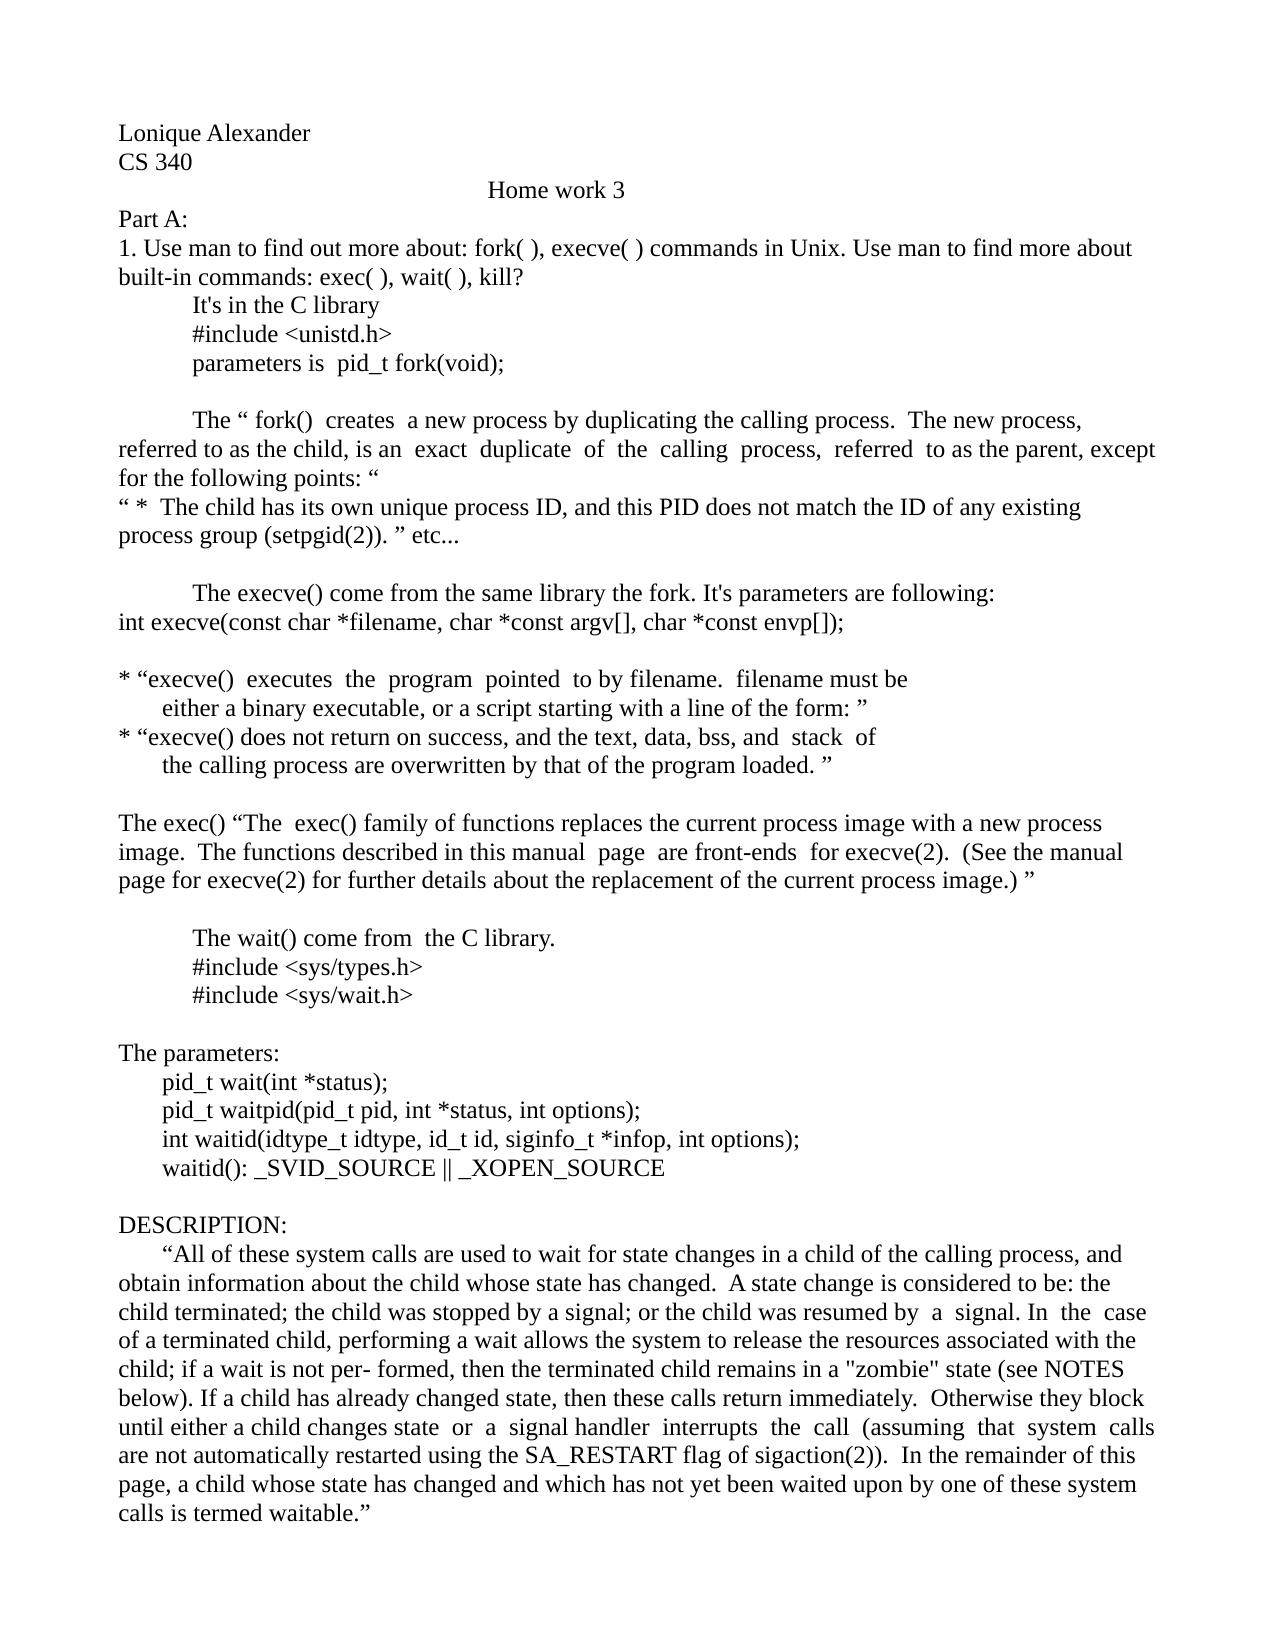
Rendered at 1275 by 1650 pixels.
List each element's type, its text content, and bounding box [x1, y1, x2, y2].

text It's in the C library [118, 291, 1157, 319]
text either a binary executable, or a script starting with a line of the form: ” [118, 693, 1157, 722]
text The “ fork() creates a new process by duplicating the calling process. The new process, referred to as the child, is an exact duplicate of the calling process, referred to as the parent, except for the following points: “ [118, 406, 1157, 492]
text the calling process are overwritten by that of the program loaded. ” [118, 751, 1157, 779]
text “ * The child has its own unique process ID, and this PID does not match the ID of any existing process group (setpgid(2)). ” etc... [118, 492, 1157, 549]
text pid_t wait(int *status); [118, 1067, 1157, 1096]
text int waitid(idtype_t idtype, id_t id, siginfo_t *infop, int options); [118, 1124, 1157, 1153]
text int execve(const char *filename, char *const argv[], char *const envp[]); [118, 607, 1157, 636]
text #include <sys/types.h> [118, 952, 1157, 981]
text “All of these system calls are used to wait for state changes in a child of the calling process, and obtain information about the child whose state has changed. A state change is considered to be: the child terminated; the child was stopped by a signal; or the child was resumed by a signal. In the case of a terminated child, performing a wait allows the system to release the resources associated with the child; if a wait is not per‐ formed, then the terminated child remains in a "zombie" state (see NOTES below). If a child has already changed state, then these calls return immediately. Otherwise they block until either a child changes state or a signal handler interrupts the call (assuming that system calls are not automatically restarted using the SA_RESTART flag of sigaction(2)). In the remainder of this page, a child whose state has changed and which has not yet been waited upon by one of these system calls is termed waitable.” [118, 1239, 1157, 1527]
text parameters is pid_t fork(void); [118, 348, 1157, 377]
text The execve() come from the same library the fork. It's parameters are following: [118, 578, 1157, 607]
text pid_t waitpid(pid_t pid, int *status, int options); [118, 1096, 1157, 1124]
text Lonique Alexander [118, 118, 1157, 147]
text #include <unistd.h> [118, 319, 1157, 348]
text CS 340 [118, 147, 1157, 176]
text The parameters: [118, 1038, 1157, 1067]
text #include <sys/wait.h> [118, 981, 1157, 1009]
text Part A: [118, 204, 1157, 233]
text The exec() “The exec() family of functions replaces the current process image with a new process image. The functions described in this manual page are front-ends for execve(2). (See the manual page for execve(2) for further details about the replacement of the current process image.) ” [118, 808, 1157, 894]
text The wait() come from the C library. [118, 923, 1157, 952]
text DESCRIPTION: [118, 1211, 1157, 1239]
text Home work 3 [118, 176, 1157, 204]
text * “execve() executes the program pointed to by filename. filename must be [118, 664, 1157, 693]
text * “execve() does not return on success, and the text, data, bss, and stack of [118, 722, 1157, 751]
text waitid(): _SVID_SOURCE || _XOPEN_SOURCE [118, 1153, 1157, 1182]
text 1. Use man to find out more about: fork( ), execve( ) commands in Unix. Use man to find more about built-in commands: exec( ), wait( ), kill? [118, 233, 1157, 291]
